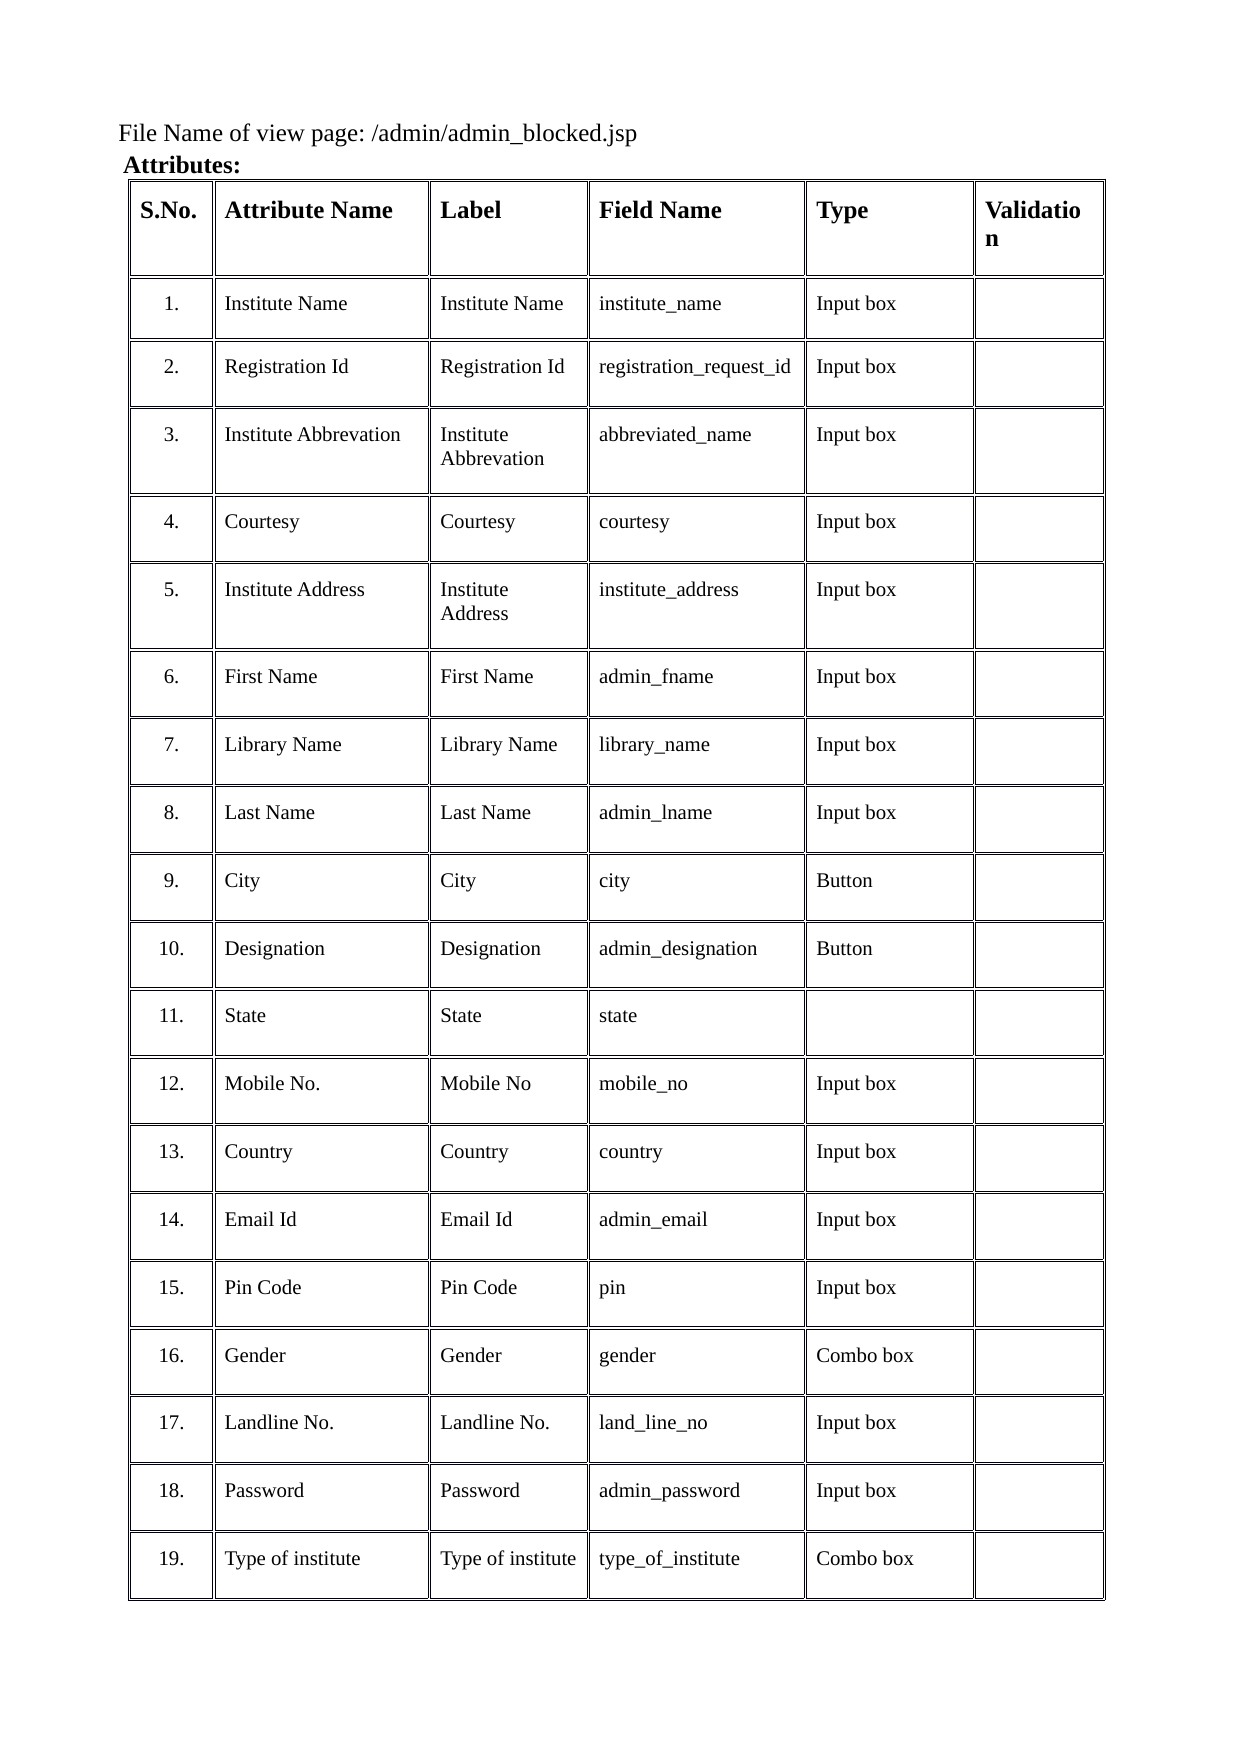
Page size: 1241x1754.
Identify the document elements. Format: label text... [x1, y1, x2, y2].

table_cell Input box [807, 409, 973, 493]
table_cell Mobile No [431, 1059, 587, 1123]
table_cell Pin Code [216, 1262, 428, 1326]
table_cell Institute Address [431, 564, 587, 648]
table_cell First Name [216, 652, 428, 716]
table_cell admin_email [590, 1194, 804, 1258]
table_cell 14. [131, 1194, 212, 1258]
table_cell Password [216, 1465, 428, 1530]
table_cell Input box [807, 279, 973, 338]
table_cell Institute Abbrevation [216, 409, 428, 493]
table_cell [976, 719, 1103, 784]
table_cell Designation [216, 923, 428, 987]
table_cell Input box [807, 1262, 973, 1326]
table_header Validation [976, 182, 1103, 275]
table_cell Landline No. [431, 1397, 587, 1462]
table_cell Input box [807, 1465, 973, 1530]
table_cell 3. [131, 409, 212, 493]
table_cell [976, 342, 1103, 406]
table_cell Mobile No. [216, 1059, 428, 1123]
table_cell 2. [131, 342, 212, 406]
table_cell [976, 1397, 1103, 1462]
table_cell Input box [807, 1194, 973, 1258]
table_cell Registration Id [216, 342, 428, 406]
table_cell Last Name [216, 787, 428, 852]
text File Name of view page: /admin/admin_blocked.jsp [118, 118, 1122, 147]
table_cell [976, 497, 1103, 561]
table_cell Email Id [216, 1194, 428, 1258]
table_cell 6. [131, 652, 212, 716]
table_cell Input box [807, 342, 973, 406]
table_cell Input box [807, 1397, 973, 1462]
table_cell Library Name [216, 719, 428, 784]
table_cell Institute Name [216, 279, 428, 338]
table_cell Designation [431, 923, 587, 987]
table_cell [976, 1126, 1103, 1191]
table_cell admin_fname [590, 652, 804, 716]
table_cell mobile_no [590, 1059, 804, 1123]
table_cell Combo box [807, 1533, 973, 1598]
table_cell First Name [431, 652, 587, 716]
table_cell [976, 1059, 1103, 1123]
table_cell Pin Code [431, 1262, 587, 1326]
table_cell Input box [807, 719, 973, 784]
table_header Type [807, 182, 973, 275]
table_cell 10. [131, 923, 212, 987]
table_cell [976, 652, 1103, 716]
table_cell type_of_institute [590, 1533, 804, 1598]
table_header S.No. [131, 182, 212, 275]
table_cell [976, 991, 1103, 1055]
table_cell State [216, 991, 428, 1055]
table_cell Input box [807, 1126, 973, 1191]
table_cell Input box [807, 497, 973, 561]
table_cell institute_address [590, 564, 804, 648]
table_cell [976, 1194, 1103, 1258]
table_cell Country [431, 1126, 587, 1191]
text Attributes: [118, 150, 1122, 178]
table_cell Institute Address [216, 564, 428, 648]
table_cell 7. [131, 719, 212, 784]
table_cell City [431, 855, 587, 919]
table_cell Type of institute [431, 1533, 587, 1598]
table_cell 1. [131, 279, 212, 338]
table_cell Combo box [807, 1330, 973, 1394]
table_cell 18. [131, 1465, 212, 1530]
table_cell pin [590, 1262, 804, 1326]
table_header Label [431, 182, 587, 275]
table_cell state [590, 991, 804, 1055]
table_cell institute_name [590, 279, 804, 338]
table_cell [976, 855, 1103, 919]
table_cell admin_designation [590, 923, 804, 987]
table_cell 19. [131, 1533, 212, 1598]
table_cell Gender [216, 1330, 428, 1394]
table_cell [976, 564, 1103, 648]
table_cell [976, 409, 1103, 493]
table_cell Email Id [431, 1194, 587, 1258]
table_cell 15. [131, 1262, 212, 1326]
table_cell Input box [807, 652, 973, 716]
table_cell [976, 279, 1103, 338]
table_cell abbreviated_name [590, 409, 804, 493]
table_cell Library Name [431, 719, 587, 784]
table_cell Institute Name [431, 279, 587, 338]
table_cell gender [590, 1330, 804, 1394]
table_cell 17. [131, 1397, 212, 1462]
table_cell Registration Id [431, 342, 587, 406]
table_cell Input box [807, 787, 973, 852]
table_header Attribute Name [216, 182, 428, 275]
table_cell land_line_no [590, 1397, 804, 1462]
table_cell Input box [807, 564, 973, 648]
table_cell admin_lname [590, 787, 804, 852]
table_cell 16. [131, 1330, 212, 1394]
table_cell Password [431, 1465, 587, 1530]
table_cell admin_password [590, 1465, 804, 1530]
table_cell Gender [431, 1330, 587, 1394]
table_cell country [590, 1126, 804, 1191]
table_cell 8. [131, 787, 212, 852]
table_cell [976, 923, 1103, 987]
table_cell Courtesy [431, 497, 587, 561]
table_cell Type of institute [216, 1533, 428, 1598]
table_cell Input box [807, 1059, 973, 1123]
table_header Field Name [590, 182, 804, 275]
table_cell [976, 787, 1103, 852]
table_cell courtesy [590, 497, 804, 561]
table_cell 12. [131, 1059, 212, 1123]
table_cell State [431, 991, 587, 1055]
table_cell [976, 1533, 1103, 1598]
table_cell City [216, 855, 428, 919]
table_cell city [590, 855, 804, 919]
table_cell 5. [131, 564, 212, 648]
table_cell Institute Abbrevation [431, 409, 587, 493]
table_cell [976, 1330, 1103, 1394]
table_cell [976, 1262, 1103, 1326]
table_cell library_name [590, 719, 804, 784]
table_cell Courtesy [216, 497, 428, 561]
table_cell 9. [131, 855, 212, 919]
table_cell Button [807, 855, 973, 919]
table_cell [807, 991, 973, 1055]
table_cell Country [216, 1126, 428, 1191]
table_cell 11. [131, 991, 212, 1055]
table_cell 4. [131, 497, 212, 561]
table_cell 13. [131, 1126, 212, 1191]
table_cell Button [807, 923, 973, 987]
table_cell registration_request_id [590, 342, 804, 406]
table_cell Last Name [431, 787, 587, 852]
table_cell [976, 1465, 1103, 1530]
table_cell Landline No. [216, 1397, 428, 1462]
